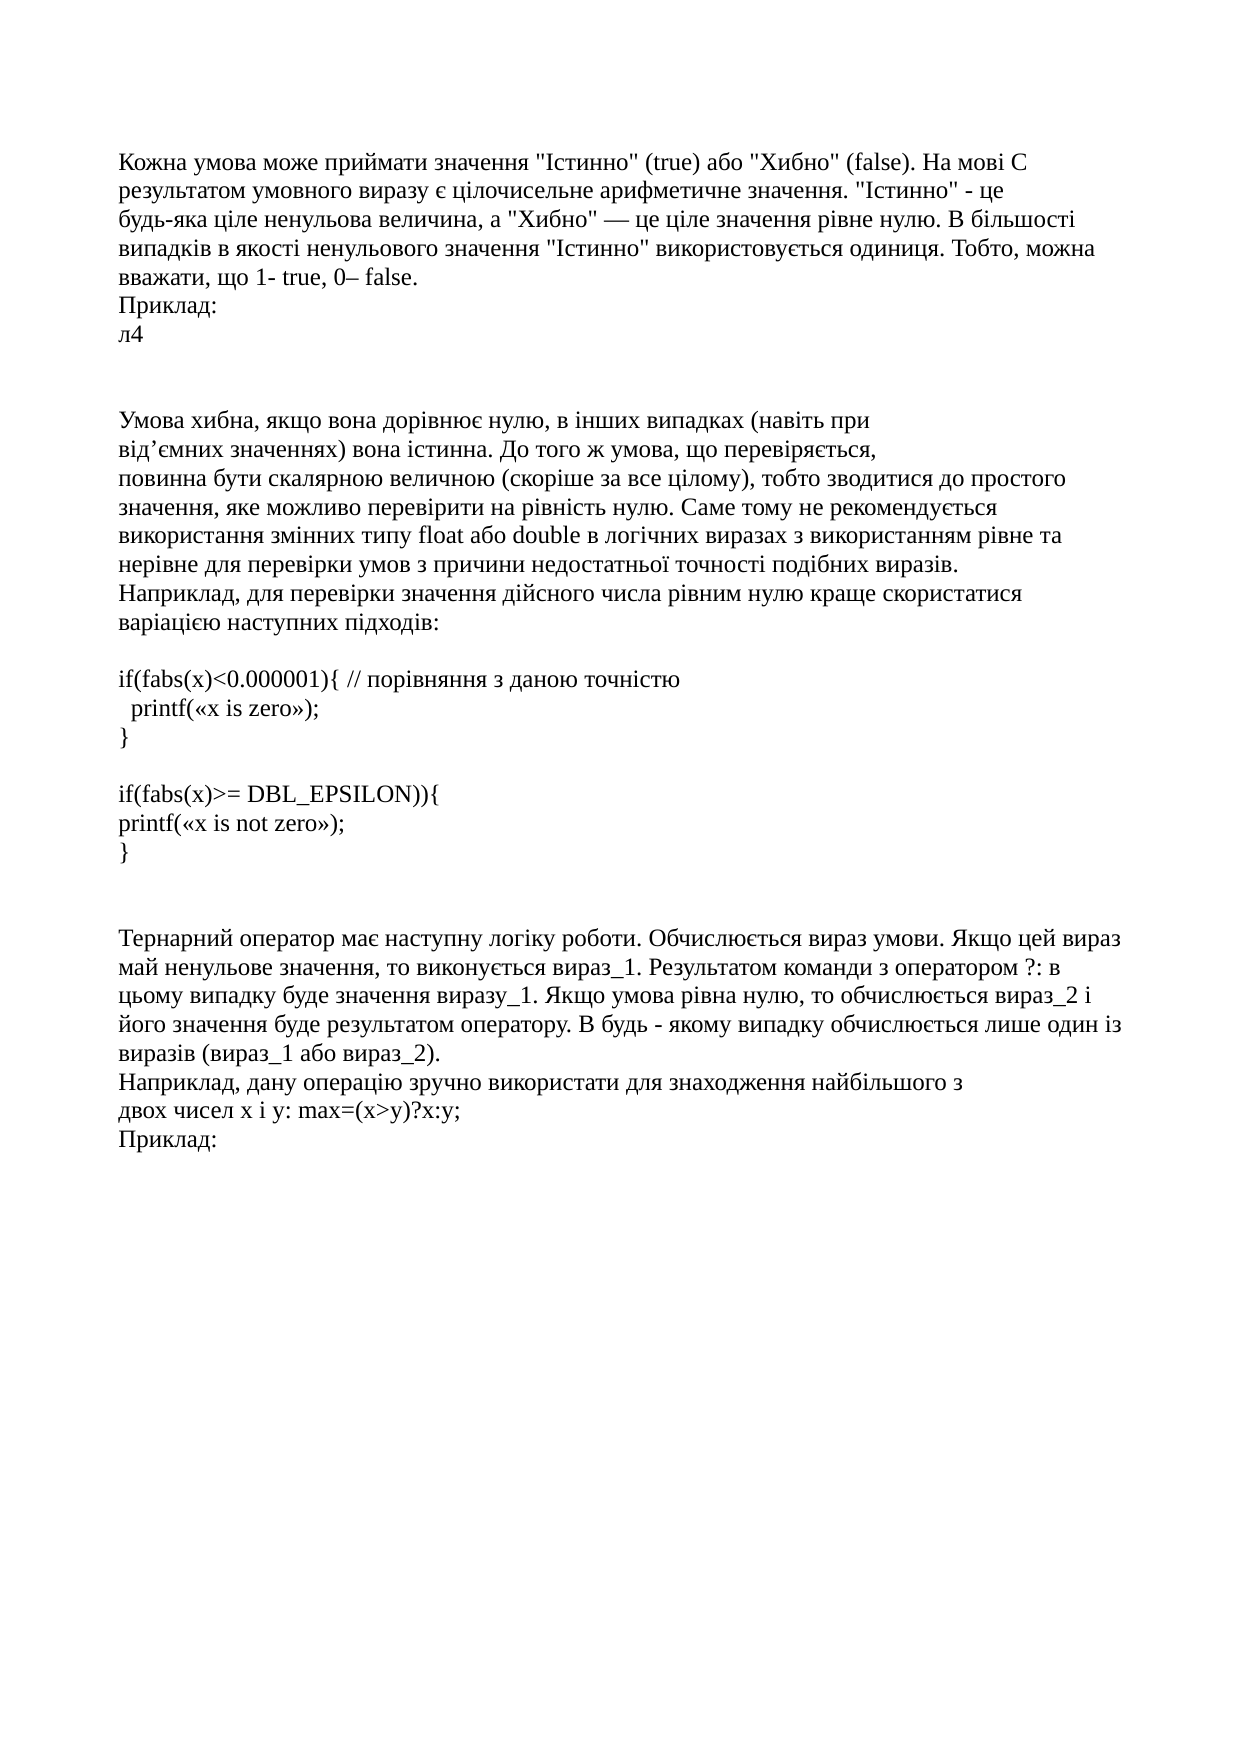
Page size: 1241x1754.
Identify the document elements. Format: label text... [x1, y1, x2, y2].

text будь-яка ціле ненульова величина, а "Хибно" — це ціле значення рівне нулю. В більшості випадків в якості ненульового значення "Істинно" використовується одиниця. Тобто, можна вважати, що 1- true, 0– false. [118, 204, 1122, 291]
text Наприклад, для перевірки значення дійсного числа рівним нулю краще скористатися варіацією наступних підходів: [118, 578, 1122, 636]
text } [118, 722, 1122, 751]
text if(fabs(x)<0.000001){ // порівняння з даною точністю [118, 664, 1122, 693]
text } [118, 837, 1122, 866]
text Умова хибна, якщо вона дорівнює нулю, в інших випадках (навіть при [118, 406, 1122, 434]
text двох чисел x і y: max=(x>y)?x:y; [118, 1096, 1122, 1124]
text if(fabs(x)>= DBL_EPSILON)){ [118, 779, 1122, 808]
text л4 [118, 319, 1122, 348]
text Приклад: [118, 291, 1122, 319]
text Наприклад, дану операцію зручно використати для знаходження найбільшого з [118, 1067, 1122, 1096]
text printf(«x is zero»); [118, 693, 1122, 722]
text Тернарний оператор має наступну логіку роботи. Обчислюється вираз умови. Якщо цей вираз май ненульове значення, то виконується вираз_1. Результатом команди з оператором ?: в цьому випадку буде значення виразу_1. Якщо умова рівна нулю, то обчислюється вираз_2 і його значення буде результатом оператору. В будь - якому випадку обчислюється лише один із виразів (вираз_1 або вираз_2). [118, 923, 1122, 1067]
text повинна бути скалярною величною (скоріше за все цілому), тобто зводитися до простого значення, яке можливо перевірити на рівність нулю. Саме тому не рекомендується використання змінних типу float або double в логічних виразах з використанням рівне та нерівне для перевірки умов з причини недостатньої точності подібних виразів. [118, 463, 1122, 578]
text printf(«x is not zero»); [118, 808, 1122, 837]
text Кожна умова може приймати значення "Істинно" (true) або "Хибно" (false). На мові C результатом умовного виразу є цілочисельне арифметичне значення. "Істинно" - це [118, 147, 1122, 204]
text від’ємних значеннях) вона істинна. До того ж умова, що перевіряється, [118, 434, 1122, 463]
text Приклад: [118, 1124, 1122, 1153]
